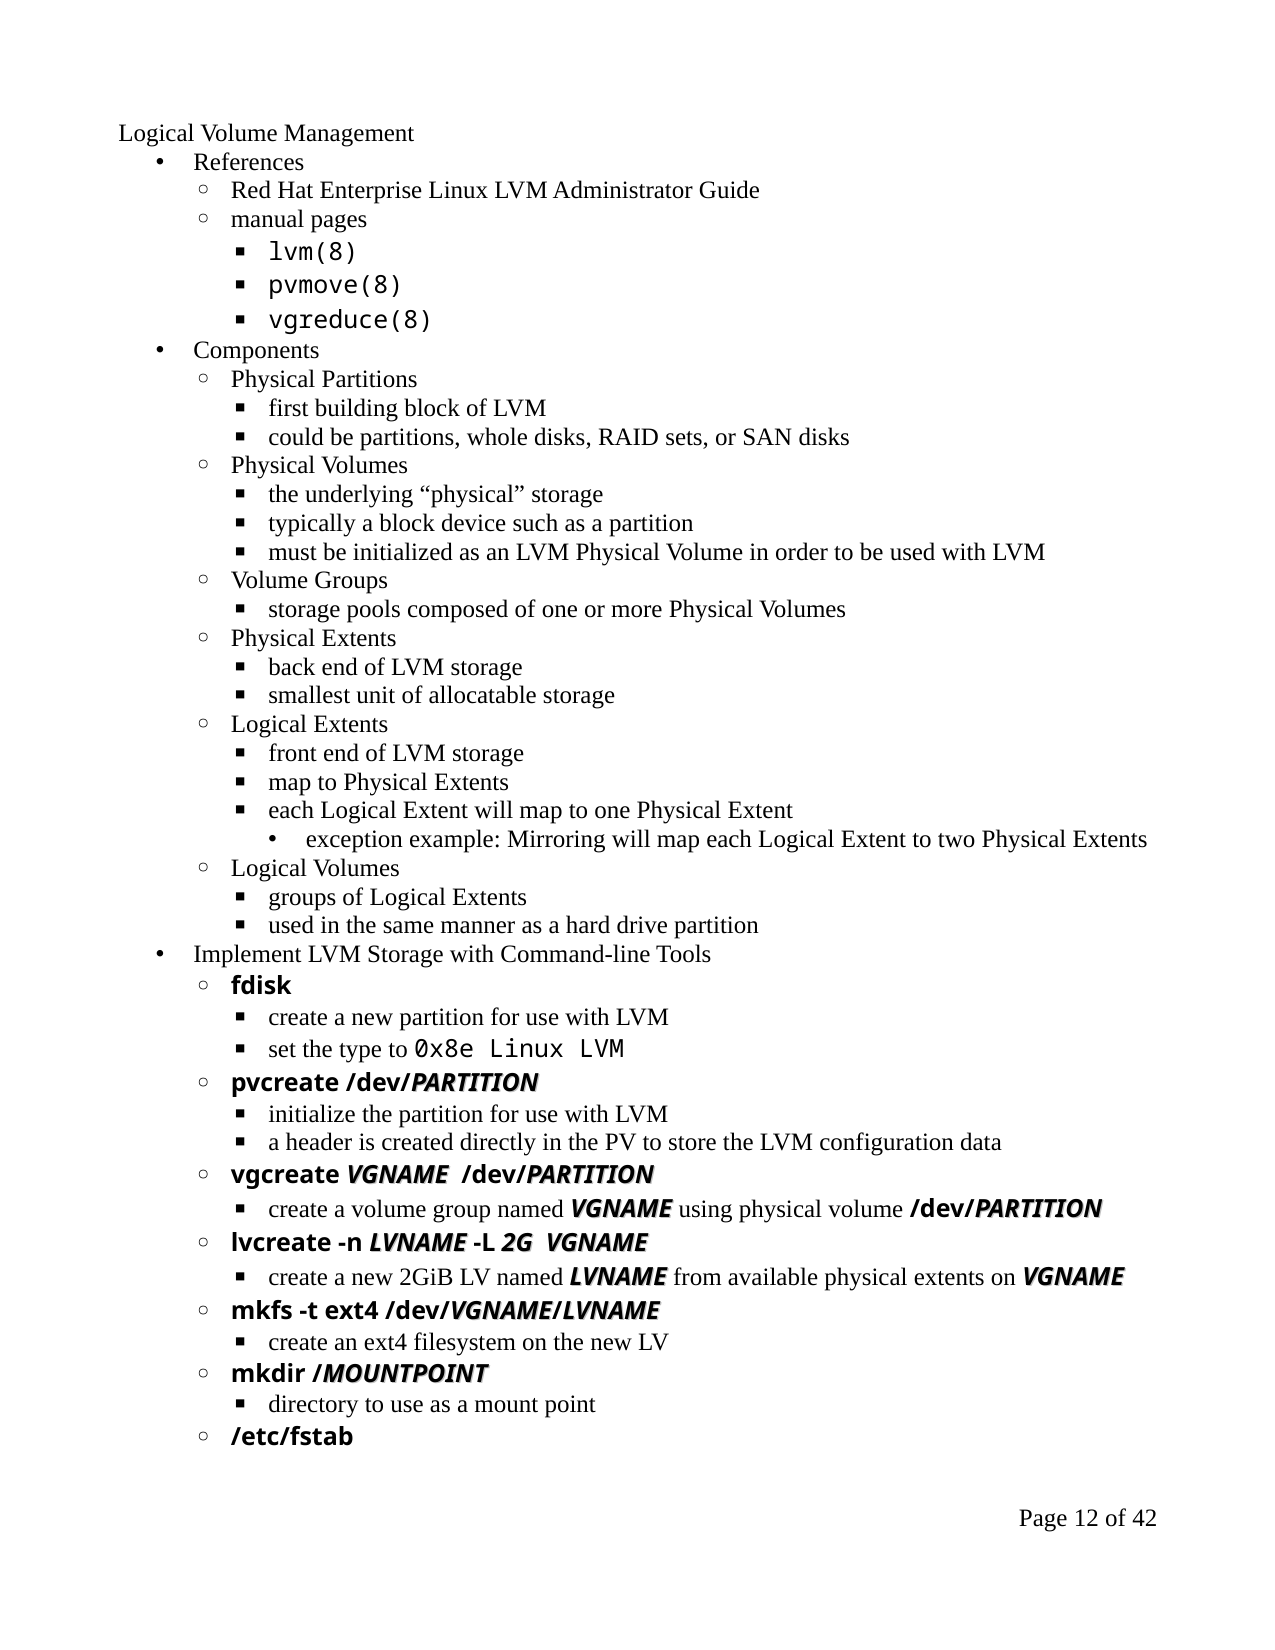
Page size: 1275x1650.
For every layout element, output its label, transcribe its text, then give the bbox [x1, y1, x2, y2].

list used in the same manner as a hard drive partition [231, 910, 1157, 939]
list set the type to 0x8e Linux LVM [231, 1031, 1157, 1065]
list vgcreate vgname /dev/partition [193, 1156, 1157, 1190]
list /etc/fstab [193, 1418, 1157, 1452]
list initialize the partition for use with LVM [231, 1099, 1157, 1127]
list directory to use as a mount point [231, 1389, 1157, 1418]
list front end of LVM storage [231, 738, 1157, 767]
list pvcreate /dev/partition [193, 1065, 1157, 1099]
list Physical Volumes [193, 450, 1157, 479]
list mkdir /mountpoint [193, 1355, 1157, 1389]
list mkfs -t ext4 /dev/vgname/lvname [193, 1292, 1157, 1327]
list Physical Partitions [193, 364, 1157, 393]
list References [156, 147, 1157, 176]
list exception example: Mirroring will map each Logical Extent to two Physical Extents [268, 824, 1157, 853]
list smallest unit of allocatable storage [231, 680, 1157, 709]
list a header is created directly in the PV to store the LVM configuration data [231, 1127, 1157, 1156]
list each Logical Extent will map to one Physical Extent [231, 795, 1157, 824]
list create an ext4 filesystem on the new LV [231, 1327, 1157, 1355]
list create a new partition for use with LVM [231, 1002, 1157, 1031]
list Logical Extents [193, 709, 1157, 738]
list groups of Logical Extents [231, 882, 1157, 910]
list Physical Extents [193, 623, 1157, 652]
text Logical Volume Management [118, 118, 1157, 147]
list first building block of LVM [231, 393, 1157, 422]
list lvcreate -n lvname -L 2g vgname [193, 1224, 1157, 1258]
list create a new 2GiB LV named lvname from available physical extents on vgname [231, 1258, 1157, 1292]
list Red Hat Enterprise Linux LVM Administrator Guide [193, 176, 1157, 204]
list Implement LVM Storage with Command-line Tools [156, 939, 1157, 968]
list vgreduce(8) [231, 301, 1157, 335]
list must be initialized as an LVM Physical Volume in order to be used with LVM [231, 537, 1157, 565]
list back end of LVM storage [231, 652, 1157, 680]
list Logical Volumes [193, 853, 1157, 882]
list lvm(8) [231, 233, 1157, 267]
list storage pools composed of one or more Physical Volumes [231, 594, 1157, 623]
list fdisk [193, 968, 1157, 1002]
list manual pages [193, 204, 1157, 233]
list create a volume group named vgname using physical volume /dev/partition [231, 1190, 1157, 1224]
list Volume Groups [193, 565, 1157, 594]
list Components [156, 335, 1157, 364]
list pvmove(8) [231, 267, 1157, 301]
list map to Physical Extents [231, 767, 1157, 795]
list could be partitions, whole disks, RAID sets, or SAN disks [231, 422, 1157, 450]
list typically a block device such as a partition [231, 508, 1157, 537]
list the underlying “physical” storage [231, 479, 1157, 508]
